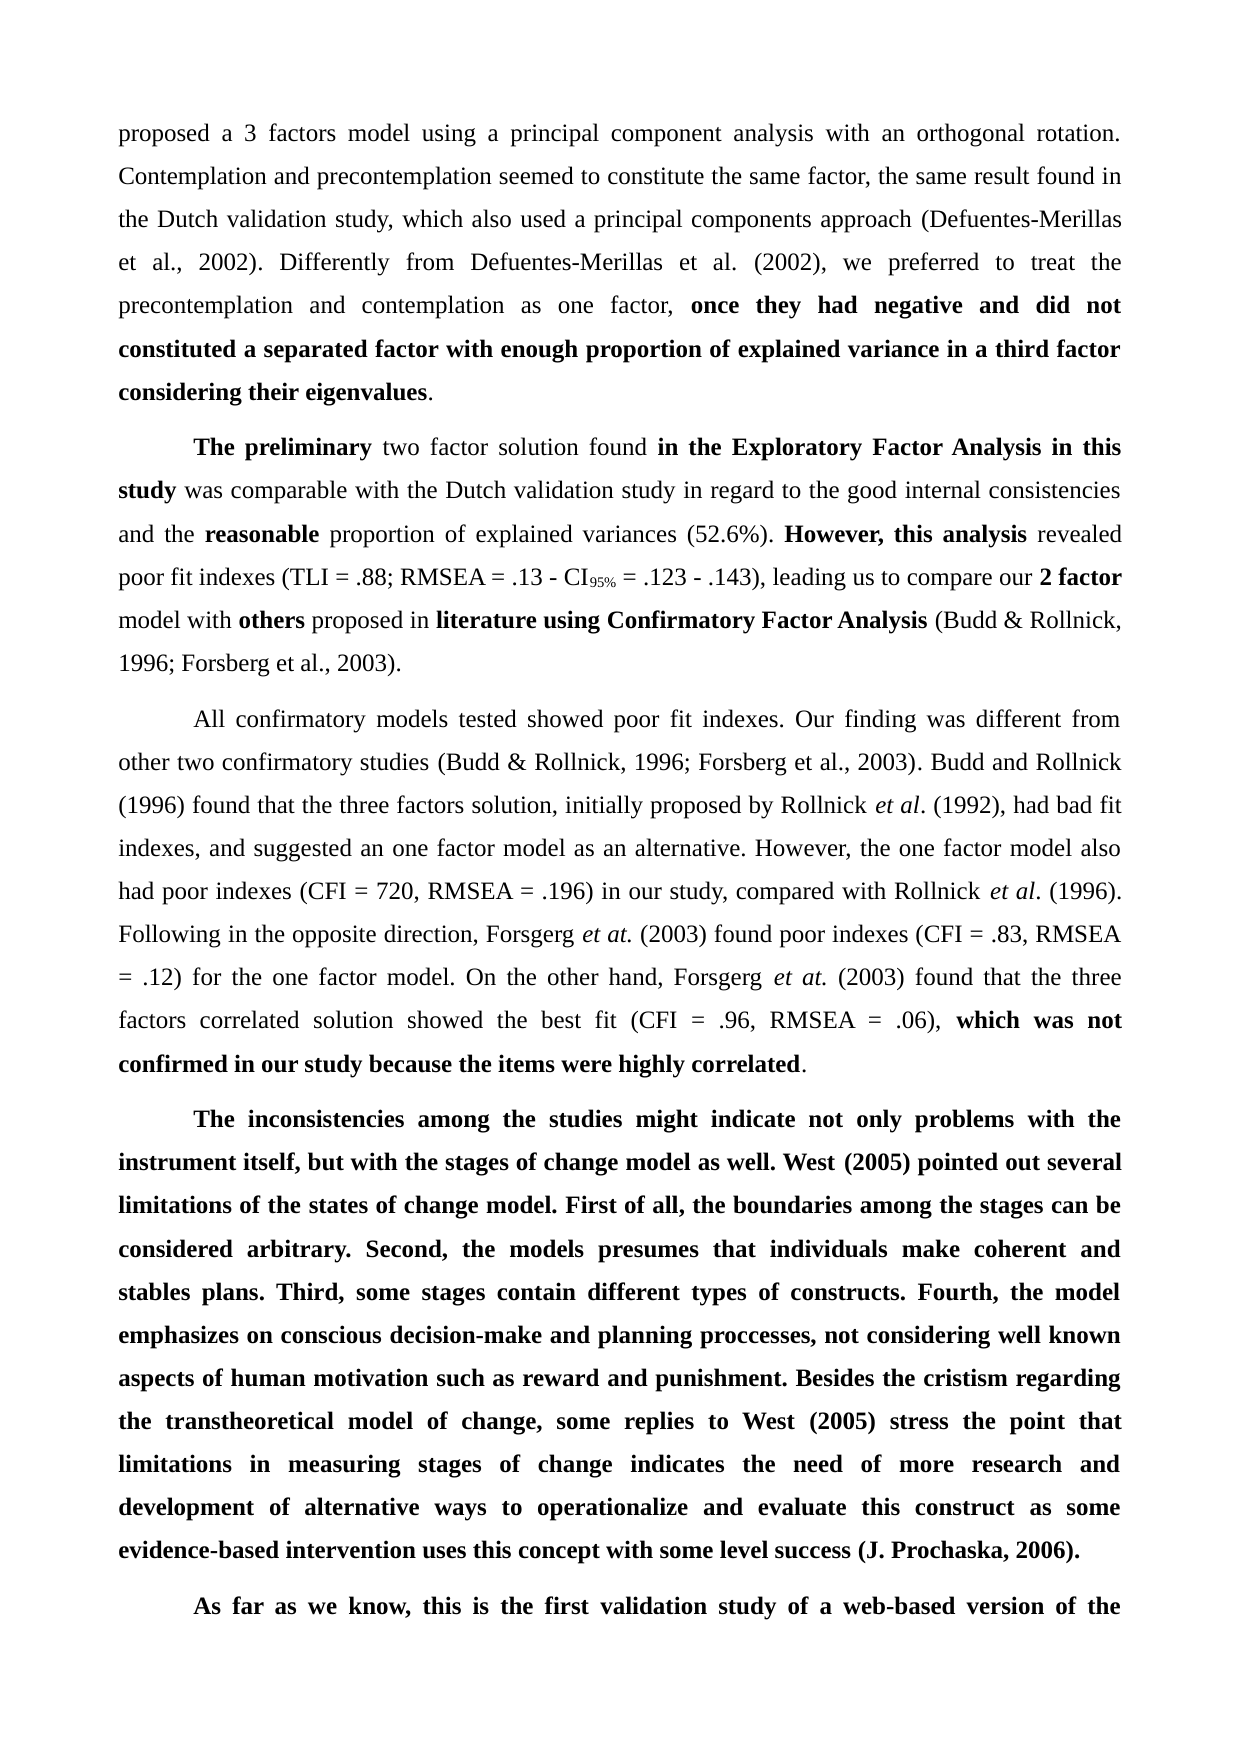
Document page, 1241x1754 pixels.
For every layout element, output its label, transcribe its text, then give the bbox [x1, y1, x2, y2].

text The preliminary two factor solution found in the Exploratory Factor Analysis in this study was comparable with the Dutch validation study in regard to the good internal consistencies and the reasonable proportion of explained variances (52.6%). However, this analysis revealed poor fit indexes (TLI = .88; RMSEA = .13 - CI95% = .123 - .143), leading us to compare our 2 factor model with others proposed in literature using Confirmatory Factor Analysis (Budd & Rollnick, 1996; Forsberg et al., 2003). [118, 432, 1122, 677]
text The inconsistencies among the studies might indicate not only problems with the instrument itself, but with the stages of change model as well. West (2005) pointed out several limitations of the states of change model. First of all, the boundaries among the stages can be considered arbitrary. Second, the models presumes that individuals make coherent and stables plans. Third, some stages contain different types of constructs. Fourth, the model emphasizes on conscious decision-make and planning proccesses, not considering well known aspects of human motivation such as reward and punishment. Besides the cristism regarding the transtheoretical model of change, some replies to West (2005) stress the point that limitations in measuring stages of change indicates the need of more research and development of alternative ways to operationalize and evaluate this construct as some evidence-based intervention uses this concept with some level success (J. Prochaska, 2006). [118, 1104, 1122, 1564]
text As far as we know, this is the first validation study of a web-based version of the [118, 1591, 1122, 1620]
text All confirmatory models tested showed poor fit indexes. Our finding was different from other two confirmatory studies (Budd & Rollnick, 1996; Forsberg et al., 2003). Budd and Rollnick (1996) found that the three factors solution, initially proposed by Rollnick et al. (1992), had bad fit indexes, and suggested an one factor model as an alternative. However, the one factor model also had poor indexes (CFI = 720, RMSEA = .196) in our study, compared with Rollnick et al. (1996). Following in the opposite direction, Forsgerg et at. (2003) found poor indexes (CFI = .83, RMSEA = .12) for the one factor model. On the other hand, Forsgerg et at. (2003) found that the three factors correlated solution showed the best fit (CFI = .96, RMSEA = .06), which was not confirmed in our study because the items were highly correlated. [118, 704, 1122, 1077]
text proposed a 3 factors model using a principal component analysis with an orthogonal rotation. Contemplation and precontemplation seemed to constitute the same factor, the same result found in the Dutch validation study, which also used a principal components approach (Defuentes-Merillas et al., 2002). Differently from Defuentes-Merillas et al. (2002), we preferred to treat the precontemplation and contemplation as one factor, once they had negative and did not constituted a separated factor with enough proportion of explained variance in a third factor considering their eigenvalues. [118, 118, 1122, 406]
